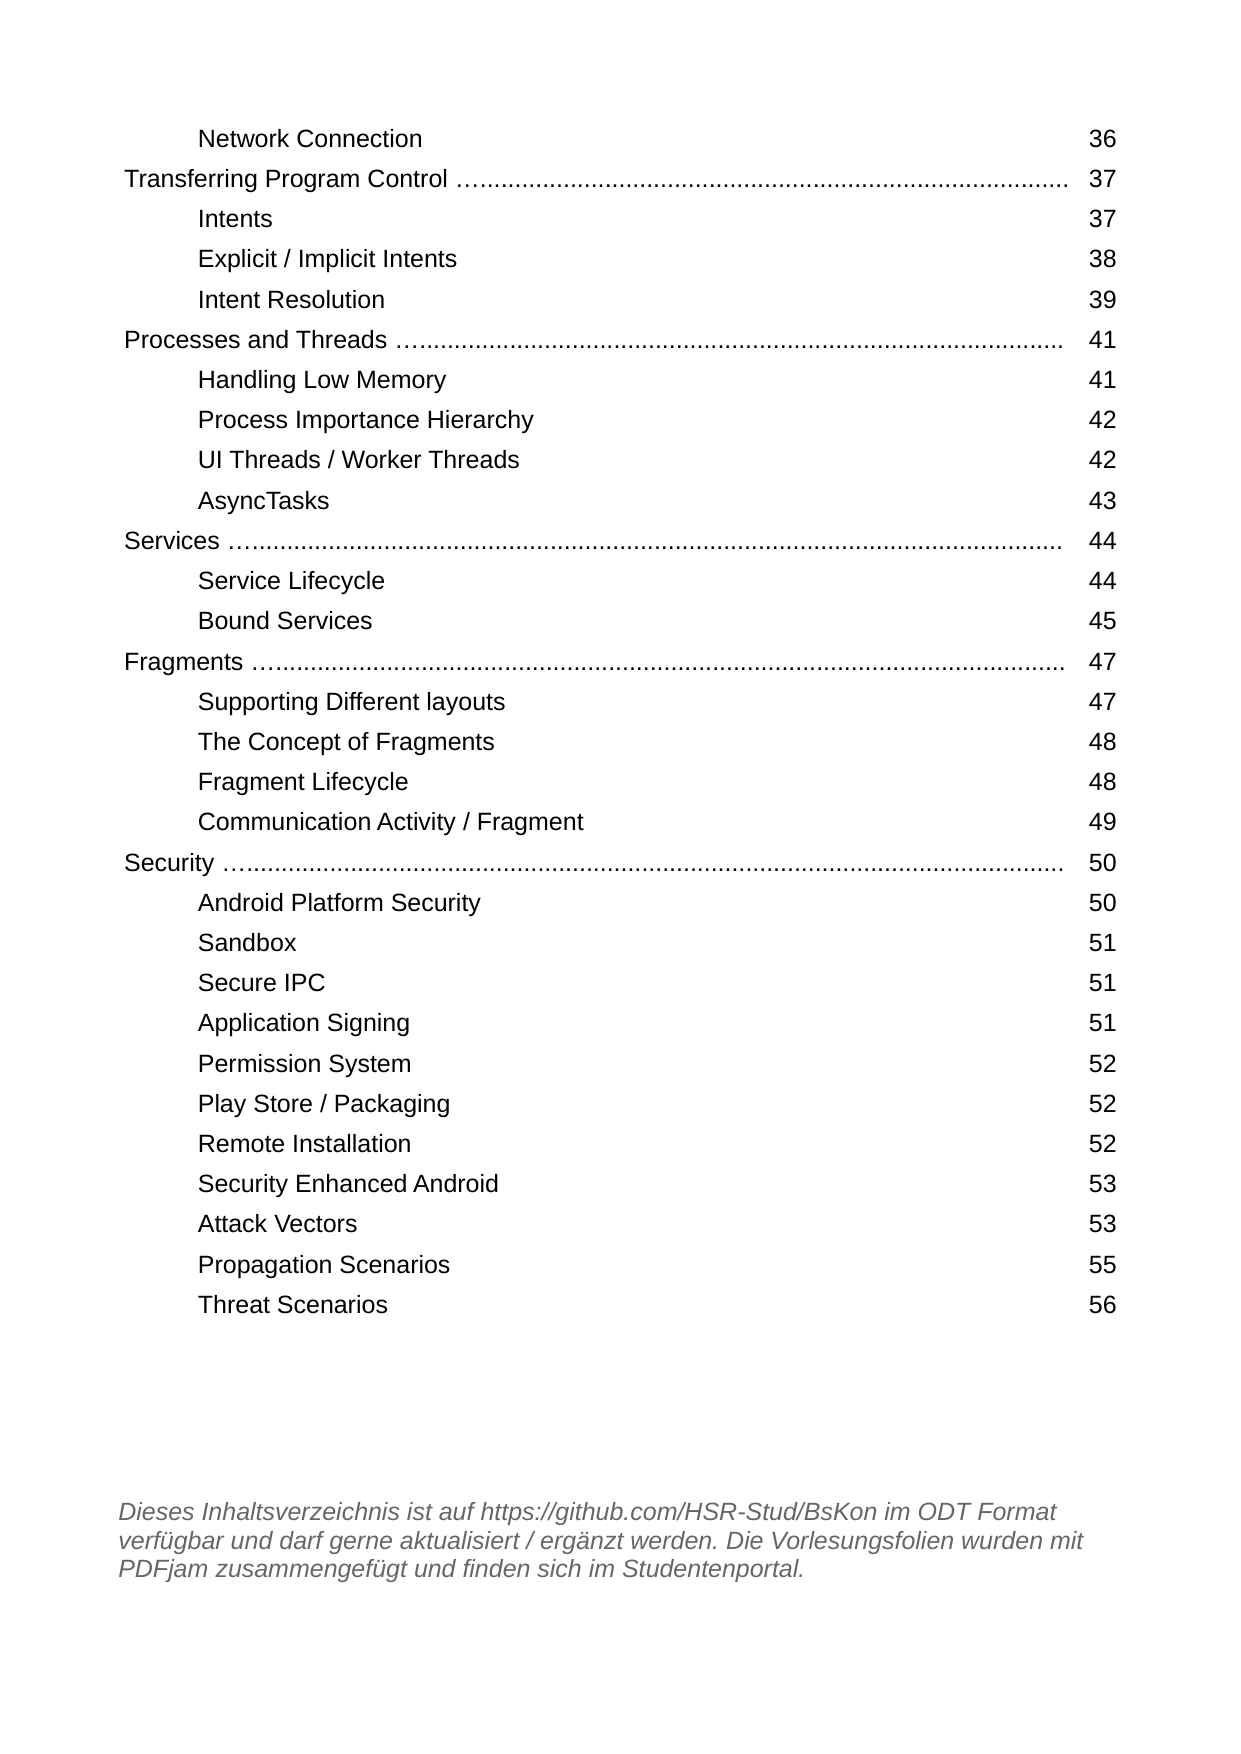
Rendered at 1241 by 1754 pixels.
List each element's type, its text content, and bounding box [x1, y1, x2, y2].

table_cell 41 [1076, 319, 1122, 359]
table_cell Play Store / Packaging [118, 1083, 1076, 1123]
table_cell Remote Installation [118, 1123, 1076, 1163]
table_cell 43 [1076, 480, 1122, 520]
table_cell 44 [1076, 520, 1122, 560]
table_cell Process Importance Hierarchy [118, 400, 1076, 440]
table_cell Intent Resolution [118, 279, 1076, 319]
table_cell 50 [1076, 842, 1122, 882]
table_cell Secure IPC [118, 963, 1076, 1003]
table_cell Bound Services [118, 601, 1076, 641]
table_cell 44 [1076, 560, 1122, 601]
table_cell Transferring Program Control …..................................................................................... [118, 158, 1076, 198]
table_cell Communication Activity / Fragment [118, 802, 1076, 842]
table_cell 51 [1076, 963, 1122, 1003]
table_cell 47 [1076, 641, 1122, 681]
table_cell Propagation Scenarios [118, 1244, 1076, 1284]
table_cell 38 [1076, 239, 1122, 279]
table_cell 37 [1076, 158, 1122, 198]
table_cell 45 [1076, 601, 1122, 641]
table_cell 53 [1076, 1204, 1122, 1244]
table_cell 39 [1076, 279, 1122, 319]
table_cell Fragments ….................................................................................................................. [118, 641, 1076, 681]
table_cell 53 [1076, 1164, 1122, 1204]
table_cell Sandbox [118, 922, 1076, 962]
table_cell 42 [1076, 400, 1122, 440]
table_cell 37 [1076, 199, 1122, 239]
table_cell Fragment Lifecycle [118, 761, 1076, 802]
table_cell UI Threads / Worker Threads [118, 440, 1076, 480]
table_cell 55 [1076, 1244, 1122, 1284]
table_cell 52 [1076, 1043, 1122, 1083]
table_cell Intents [118, 199, 1076, 239]
table_cell 48 [1076, 721, 1122, 761]
table_cell Attack Vectors [118, 1204, 1076, 1244]
table_cell 52 [1076, 1123, 1122, 1163]
table_cell Processes and Threads …............................................................................................. [118, 319, 1076, 359]
table_cell 48 [1076, 761, 1122, 802]
table_cell Handling Low Memory [118, 359, 1076, 399]
table_cell 56 [1076, 1284, 1122, 1324]
table_cell 51 [1076, 922, 1122, 962]
table_cell Permission System [118, 1043, 1076, 1083]
table_cell Threat Scenarios [118, 1284, 1076, 1324]
table_cell 52 [1076, 1083, 1122, 1123]
table_cell Security Enhanced Android [118, 1164, 1076, 1204]
table_cell Services …..................................................................................................................... [118, 520, 1076, 560]
table_cell Service Lifecycle [118, 560, 1076, 601]
table_cell Security …...................................................................................................................... [118, 842, 1076, 882]
table_cell AsyncTasks [118, 480, 1076, 520]
table_cell Application Signing [118, 1003, 1076, 1043]
table_cell Supporting Different layouts [118, 681, 1076, 721]
table_cell 51 [1076, 1003, 1122, 1043]
table_cell 42 [1076, 440, 1122, 480]
table_cell 41 [1076, 359, 1122, 399]
text Dieses Inhaltsverzeichnis ist auf https://github.com/HSR-Stud/BsKon im ODT Format verfügbar und darf gerne aktualisiert / ergänzt werden. Die Vorlesungsfolien wurden mit PDFjam zusammengefügt und finden sich im Studentenportal. [118, 1497, 1122, 1583]
table_cell Android Platform Security [118, 882, 1076, 922]
table_cell 50 [1076, 882, 1122, 922]
table_cell Network Connection [118, 118, 1076, 158]
table_cell 49 [1076, 802, 1122, 842]
table_cell 36 [1076, 118, 1122, 158]
table_cell The Concept of Fragments [118, 721, 1076, 761]
table_cell Explicit / Implicit Intents [118, 239, 1076, 279]
table_cell 47 [1076, 681, 1122, 721]
